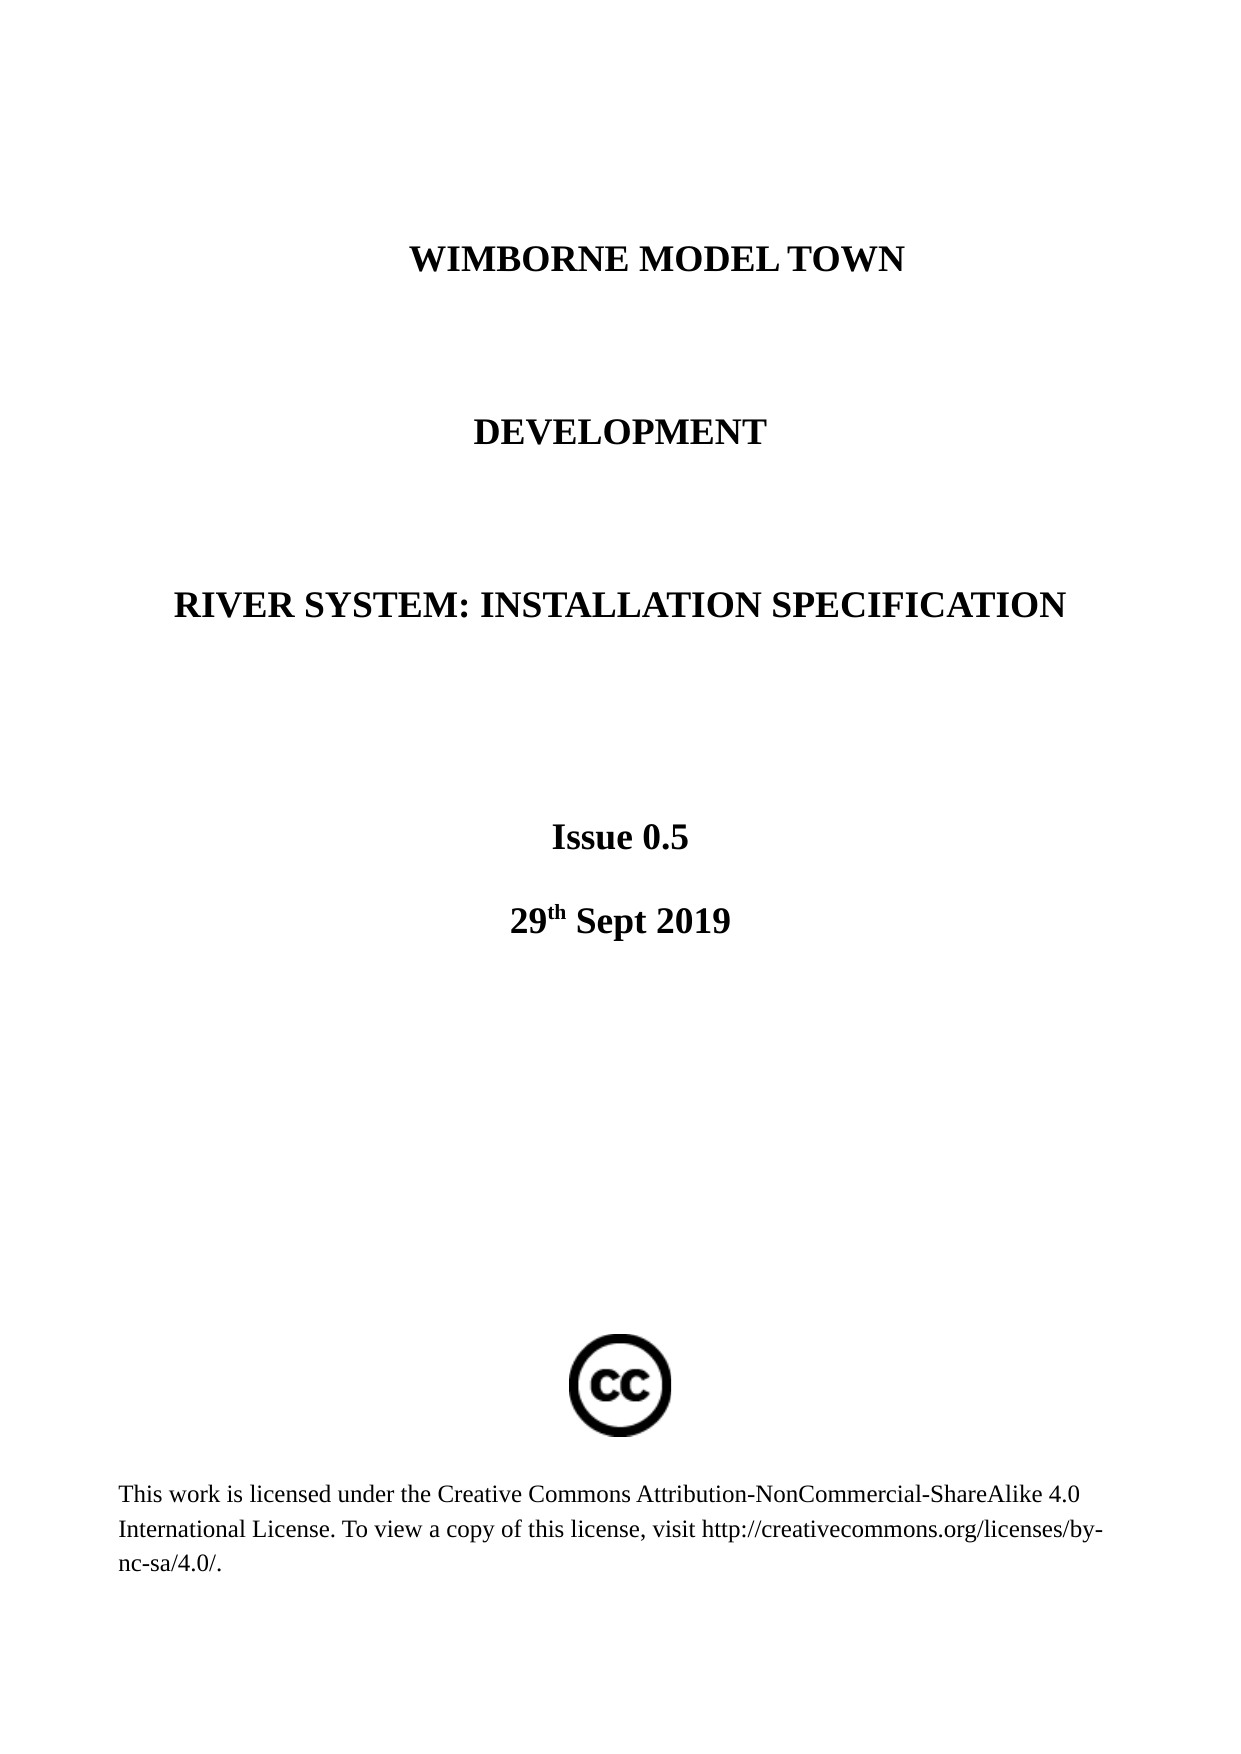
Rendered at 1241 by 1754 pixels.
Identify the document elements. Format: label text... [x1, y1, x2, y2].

text WIMBORNE MODEL TOWN [118, 236, 1122, 279]
picture [569, 1334, 672, 1437]
text This work is licensed under the Creative Commons Attribution-NonCommercial-ShareAlike 4.0 International License. To view a copy of this license, visit http://creativecommons.org/licenses/by-nc-sa/4.0/. [118, 1479, 1122, 1577]
text DEVELOPMENT [118, 409, 1122, 452]
text RIVER SYSTEM: INSTALLATION SPECIFICATION [118, 582, 1122, 625]
text 29th Sept 2019 [118, 899, 1122, 942]
text Issue 0.5 [118, 814, 1122, 857]
